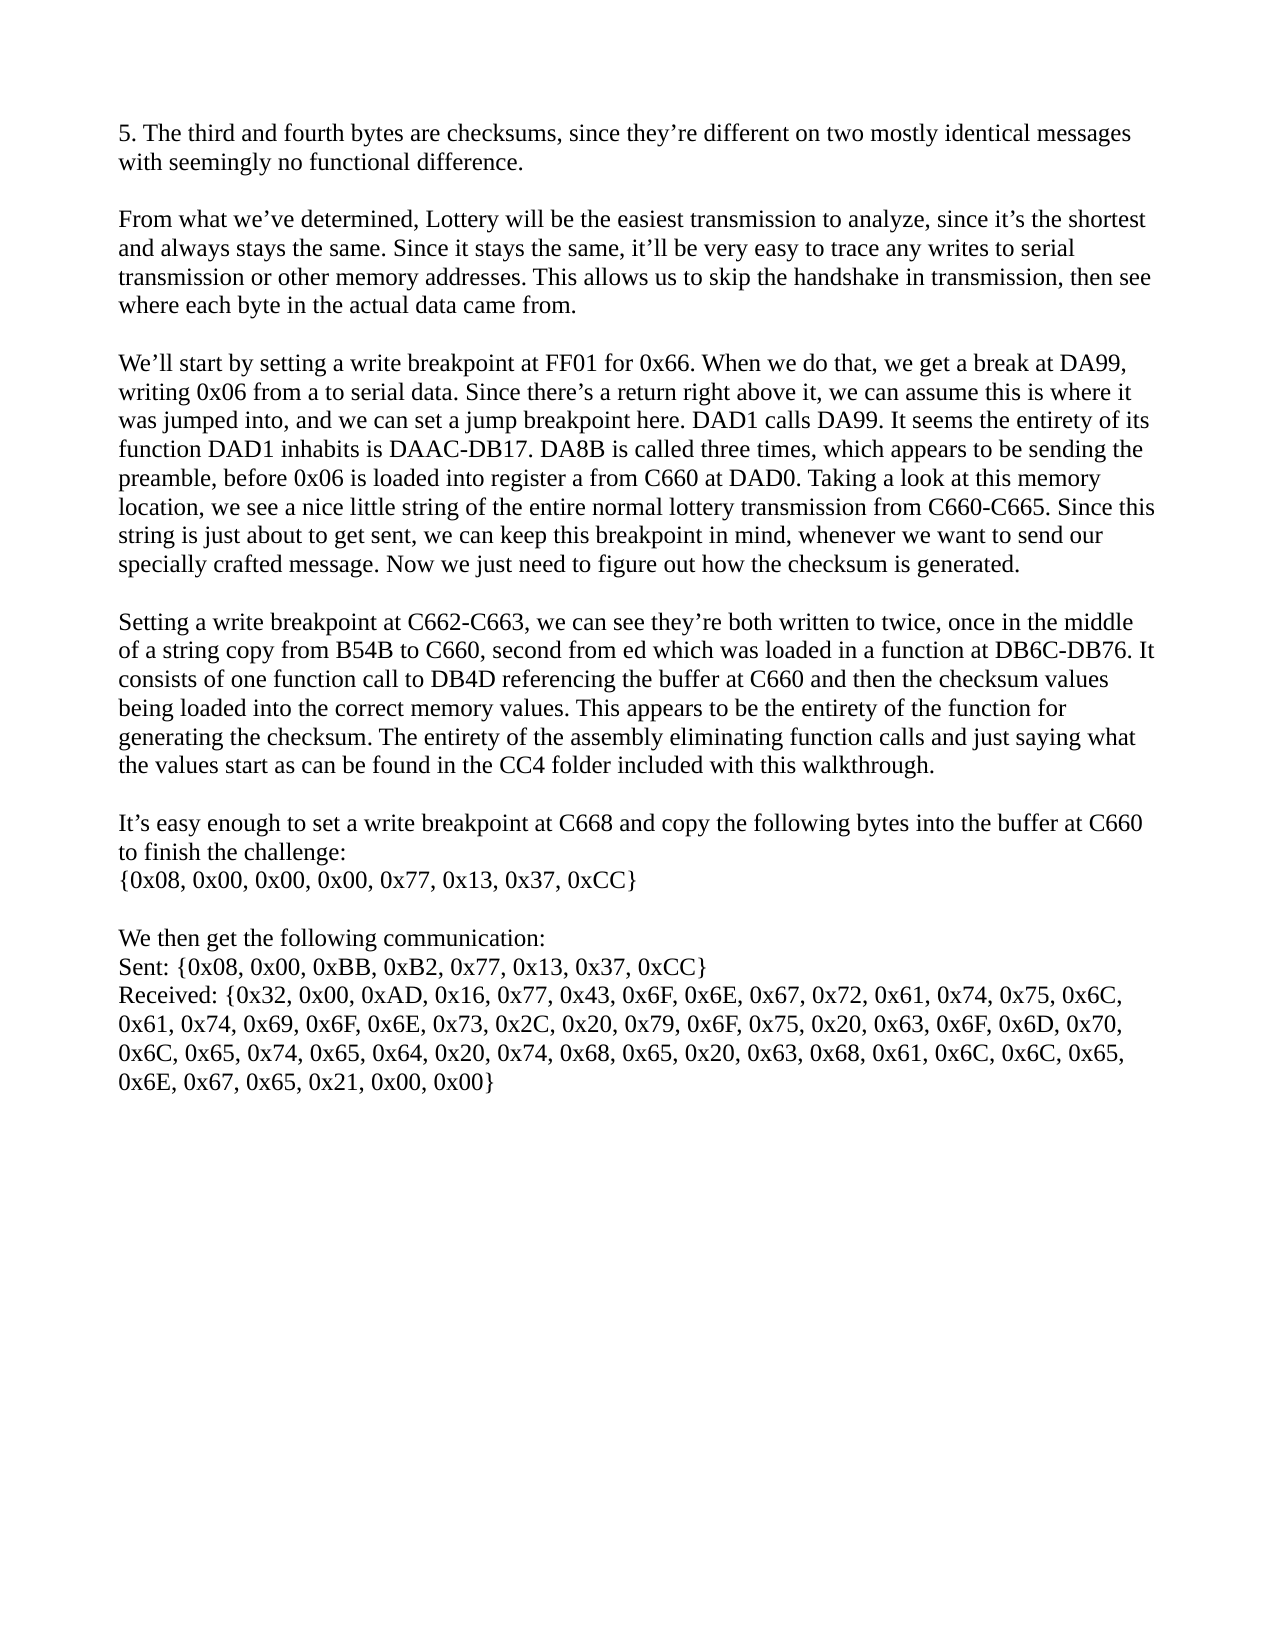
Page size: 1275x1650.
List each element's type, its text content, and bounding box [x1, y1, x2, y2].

text We’ll start by setting a write breakpoint at FF01 for 0x66. When we do that, we get a break at DA99, writing 0x06 from a to serial data. Since there’s a return right above it, we can assume this is where it was jumped into, and we can set a jump breakpoint here. DAD1 calls DA99. It seems the entirety of its function DAD1 inhabits is DAAC-DB17. DA8B is called three times, which appears to be sending the preamble, before 0x06 is loaded into register a from C660 at DAD0. Taking a look at this memory location, we see a nice little string of the entire normal lottery transmission from C660-C665. Since this string is just about to get sent, we can keep this breakpoint in mind, whenever we want to send our specially crafted message. Now we just need to figure out how the checksum is generated. [118, 348, 1157, 578]
text We then get the following communication: [118, 923, 1157, 952]
text Received: {0x32, 0x00, 0xAD, 0x16, 0x77, 0x43, 0x6F, 0x6E, 0x67, 0x72, 0x61, 0x74, 0x75, 0x6C, 0x61, 0x74, 0x69, 0x6F, 0x6E, 0x73, 0x2C, 0x20, 0x79, 0x6F, 0x75, 0x20, 0x63, 0x6F, 0x6D, 0x70, 0x6C, 0x65, 0x74, 0x65, 0x64, 0x20, 0x74, 0x68, 0x65, 0x20, 0x63, 0x68, 0x61, 0x6C, 0x6C, 0x65, 0x6E, 0x67, 0x65, 0x21, 0x00, 0x00} [118, 981, 1157, 1096]
text Sent: {0x08, 0x00, 0xBB, 0xB2, 0x77, 0x13, 0x37, 0xCC} [118, 952, 1157, 981]
text It’s easy enough to set a write breakpoint at C668 and copy the following bytes into the buffer at C660 to finish the challenge: [118, 808, 1157, 866]
text 5. The third and fourth bytes are checksums, since they’re different on two mostly identical messages with seemingly no functional difference. [118, 118, 1157, 176]
text {0x08, 0x00, 0x00, 0x00, 0x77, 0x13, 0x37, 0xCC} [118, 866, 1157, 894]
text Setting a write breakpoint at C662-C663, we can see they’re both written to twice, once in the middle of a string copy from B54B to C660, second from ed which was loaded in a function at DB6C-DB76. It consists of one function call to DB4D referencing the buffer at C660 and then the checksum values being loaded into the correct memory values. This appears to be the entirety of the function for generating the checksum. The entirety of the assembly eliminating function calls and just saying what the values start as can be found in the CC4 folder included with this walkthrough. [118, 607, 1157, 779]
text From what we’ve determined, Lottery will be the easiest transmission to analyze, since it’s the shortest and always stays the same. Since it stays the same, it’ll be very easy to trace any writes to serial transmission or other memory addresses. This allows us to skip the handshake in transmission, then see where each byte in the actual data came from. [118, 204, 1157, 319]
